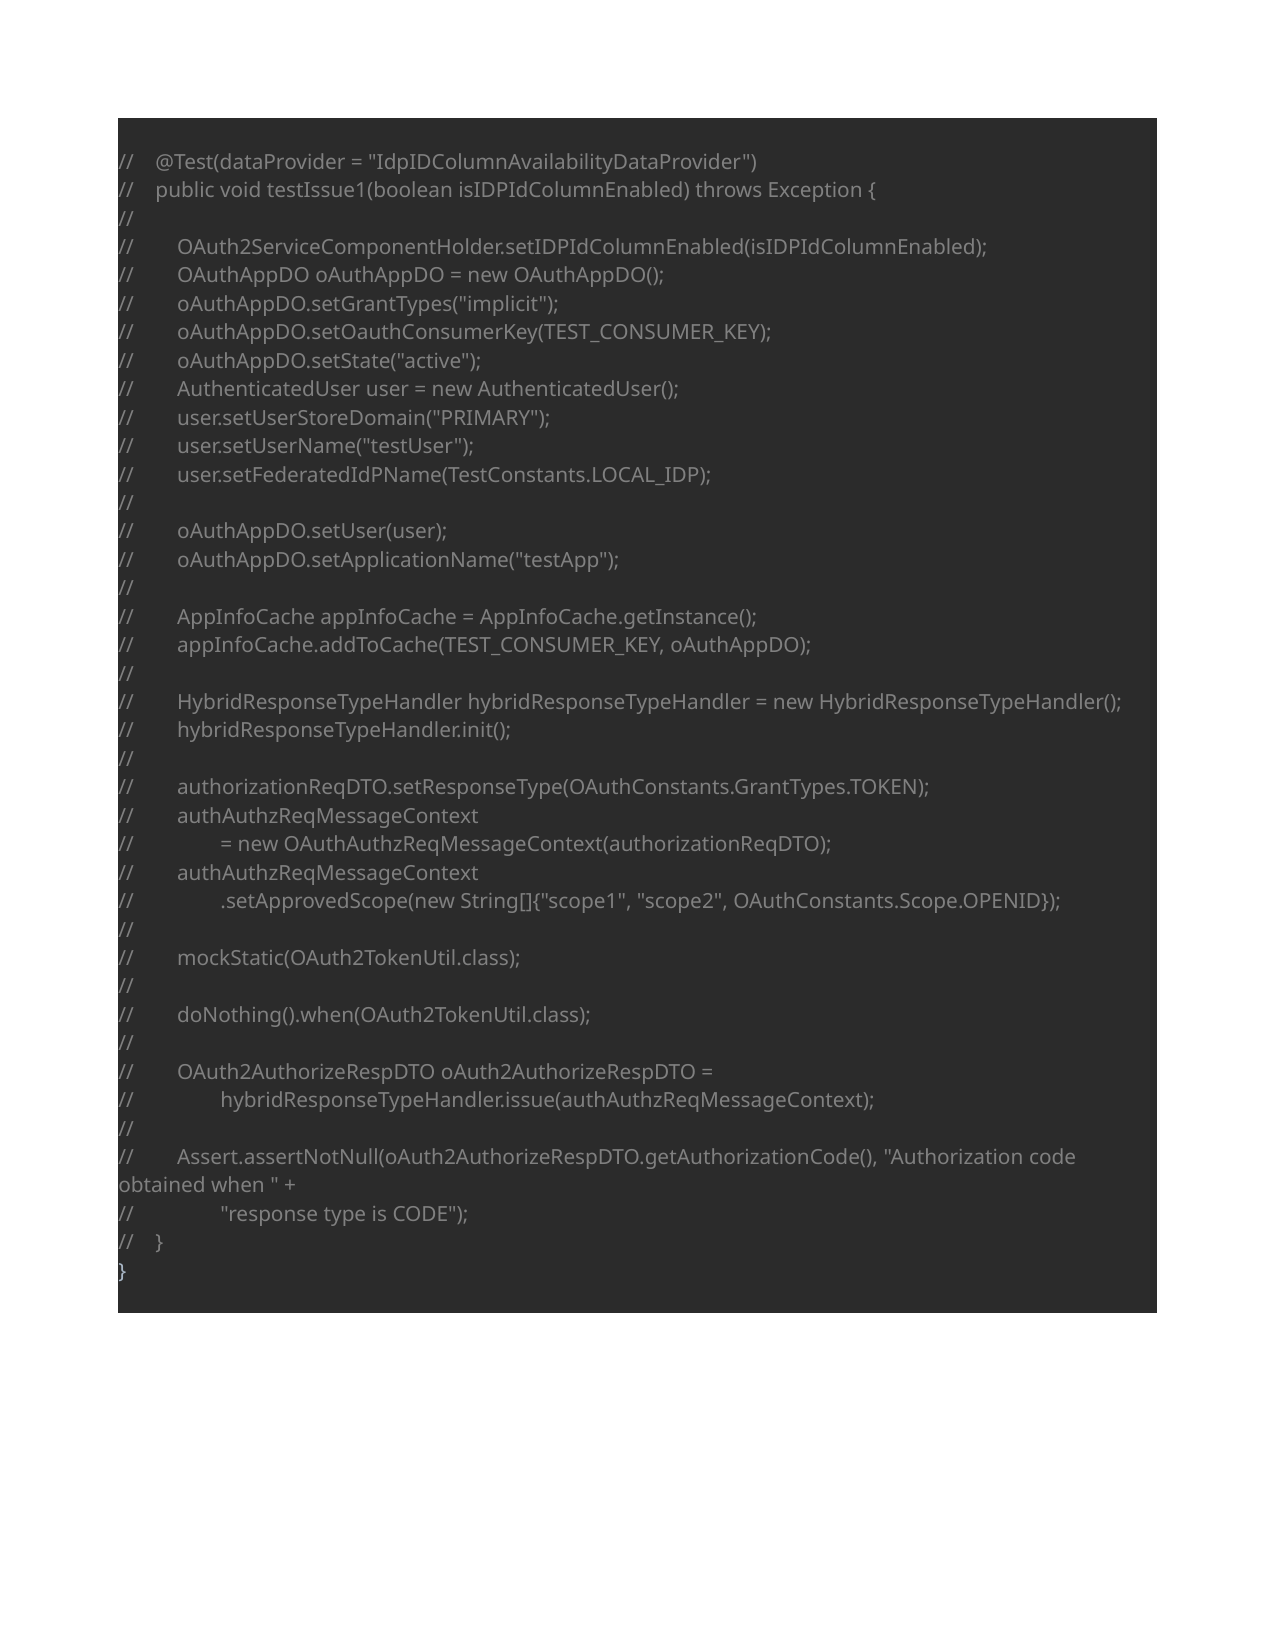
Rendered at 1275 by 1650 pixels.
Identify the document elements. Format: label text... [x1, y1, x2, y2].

text // @Test(dataProvider = "IdpIDColumnAvailabilityDataProvider") // public void testIssue1(boolean isIDPIdColumnEnabled) throws Exception { // // OAuth2ServiceComponentHolder.setIDPIdColumnEnabled(isIDPIdColumnEnabled); // OAuthAppDO oAuthAppDO = new OAuthAppDO(); // oAuthAppDO.setGrantTypes("implicit"); // oAuthAppDO.setOauthConsumerKey(TEST_CONSUMER_KEY); // oAuthAppDO.setState("active"); // AuthenticatedUser user = new AuthenticatedUser(); // user.setUserStoreDomain("PRIMARY"); // user.setUserName("testUser"); // user.setFederatedIdPName(TestConstants.LOCAL_IDP); // // oAuthAppDO.setUser(user); // oAuthAppDO.setApplicationName("testApp"); // // AppInfoCache appInfoCache = AppInfoCache.getInstance(); // appInfoCache.addToCache(TEST_CONSUMER_KEY, oAuthAppDO); // // HybridResponseTypeHandler hybridResponseTypeHandler = new HybridResponseTypeHandler(); // hybridResponseTypeHandler.init(); // // authorizationReqDTO.setResponseType(OAuthConstants.GrantTypes.TOKEN); // authAuthzReqMessageContext // = new OAuthAuthzReqMessageContext(authorizationReqDTO); // authAuthzReqMessageContext // .setApprovedScope(new String[]{"scope1", "scope2", OAuthConstants.Scope.OPENID}); // // mockStatic(OAuth2TokenUtil.class); // // doNothing().when(OAuth2TokenUtil.class); // // OAuth2AuthorizeRespDTO oAuth2AuthorizeRespDTO = // hybridResponseTypeHandler.issue(authAuthzReqMessageContext); // // Assert.assertNotNull(oAuth2AuthorizeRespDTO.getAuthorizationCode(), "Authorization code obtained when " + // "response type is CODE"); // } } [118, 118, 1157, 1313]
